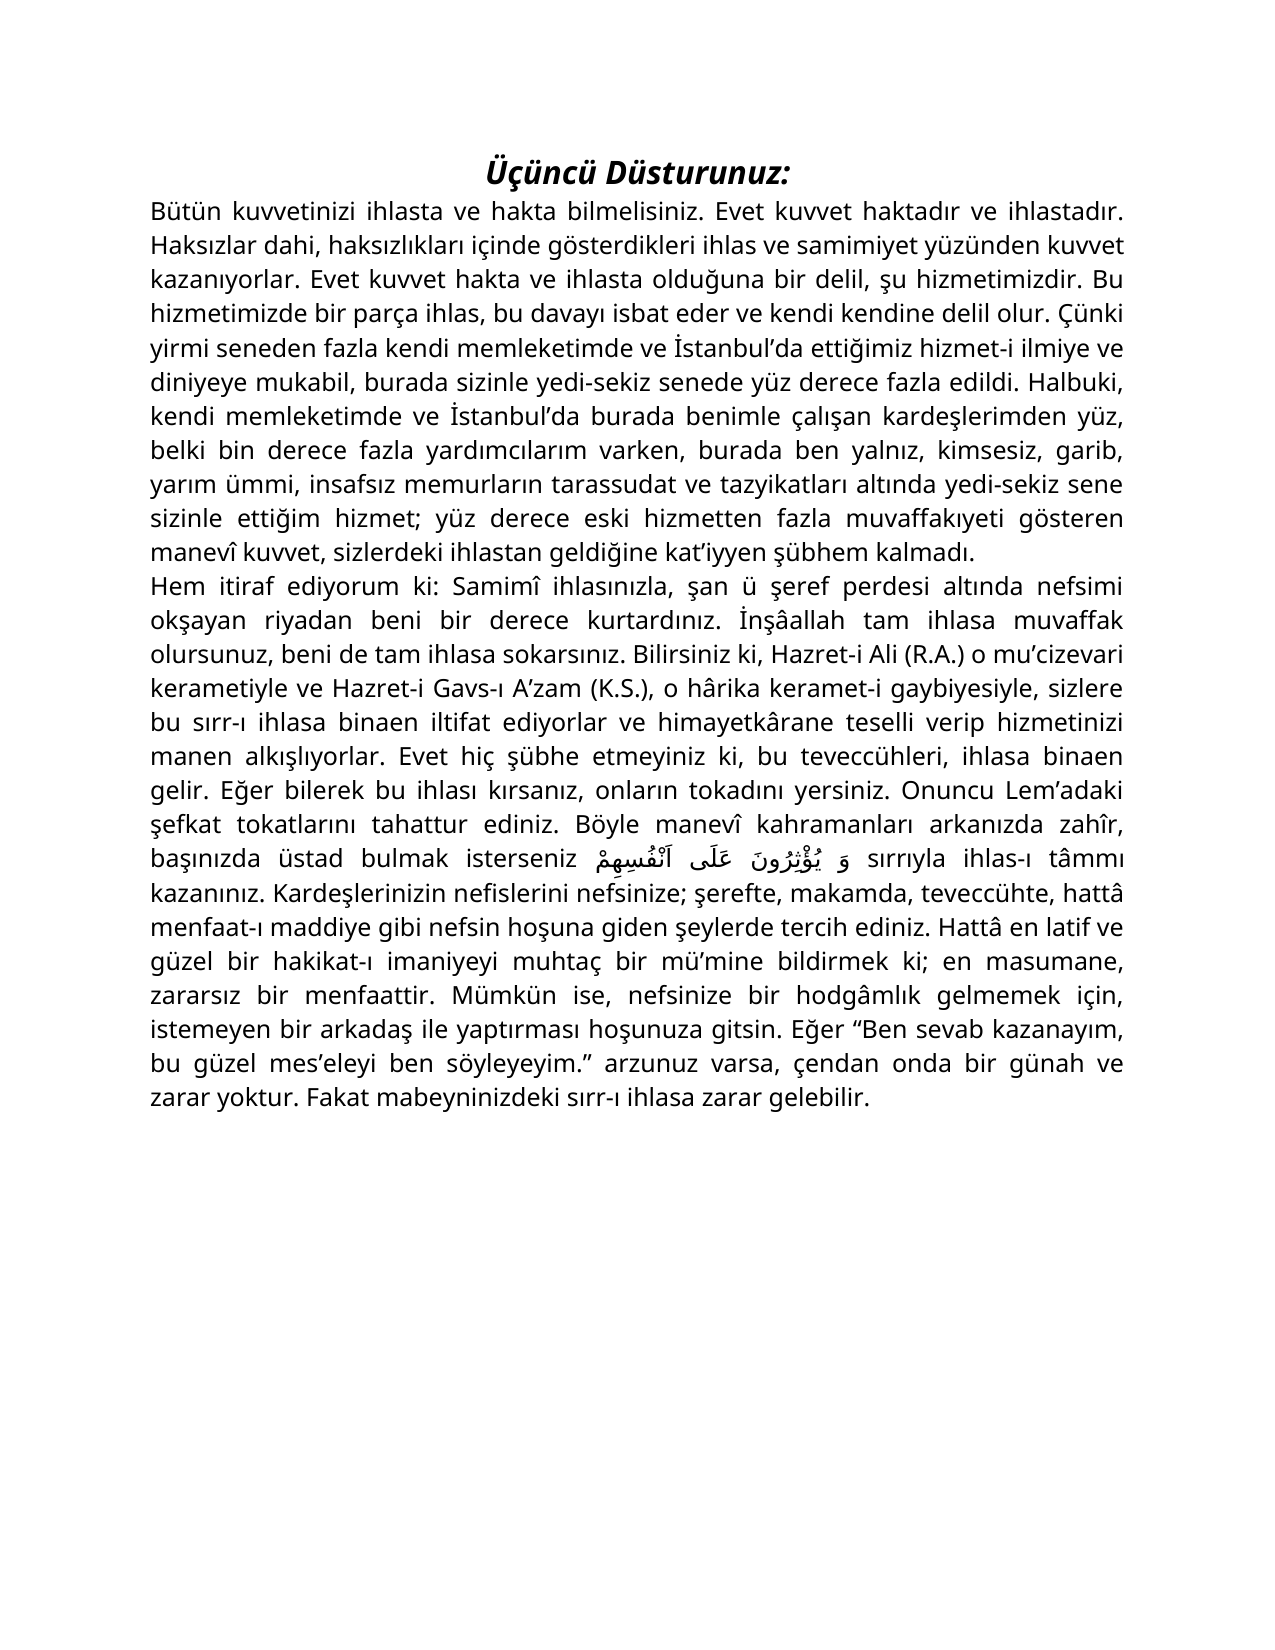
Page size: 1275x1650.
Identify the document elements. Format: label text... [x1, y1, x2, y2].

text Bütün kuvvetinizi ihlasta ve hakta bilmelisiniz. Evet kuvvet haktadır ve ihlastadır. Haksızlar dahi, haksızlıkları içinde gösterdikleri ihlas ve samimiyet yüzünden kuvvet kazanıyorlar. Evet kuvvet hakta ve ihlasta olduğuna bir delil, şu hizmetimizdir. Bu hizmetimizde bir parça ihlas, bu davayı isbat eder ve kendi kendine delil olur. Çünki yirmi seneden fazla kendi memleketimde ve İstanbul’da ettiğimiz hizmet-i ilmiye ve diniyeye mukabil, burada sizinle yedi-sekiz senede yüz derece fazla edildi. Halbuki, kendi memleketimde ve İstanbul’da burada benimle çalışan kardeşlerimden yüz, belki bin derece fazla yardımcılarım varken, burada ben yalnız, kimsesiz, garib, yarım ümmi, insafsız memurların tarassudat ve tazyikatları altında yedi-sekiz sene sizinle ettiğim hizmet; yüz derece eski hizmetten fazla muvaffakıyeti gösteren manevî kuvvet, sizlerdeki ihlastan geldiğine kat’iyyen şübhem kalmadı. [150, 194, 1125, 569]
subtitle Üçüncü Düsturunuz: [150, 150, 1125, 194]
text Hem itiraf ediyorum ki: Samimî ihlasınızla, şan ü şeref perdesi altında nefsimi okşayan riyadan beni bir derece kurtardınız. İnşâallah tam ihlasa muvaffak olursunuz, beni de tam ihlasa sokarsınız. Bilirsiniz ki, Hazret-i Ali (R.A.) o mu’cizevari kerametiyle ve Hazret-i Gavs-ı A’zam (K.S.), o hârika keramet-i gaybiyesiyle, sizlere bu sırr-ı ihlasa binaen iltifat ediyorlar ve himayetkârane teselli verip hizmetinizi manen alkışlıyorlar. Evet hiç şübhe etmeyiniz ki, bu teveccühleri, ihlasa binaen gelir. Eğer bilerek bu ihlası kırsanız, onların tokadını yersiniz. Onuncu Lem’adaki şefkat tokatlarını tahattur ediniz. Böyle manevî kahramanları arkanızda zahîr, başınızda üstad bulmak isterseniz وَ يُؤْثِرُونَ عَلَى اَنْفُسِهِمْ sırrıyla ihlas-ı tâmmı kazanınız. Kardeşlerinizin nefislerini nefsinize; şerefte, makamda, teveccühte, hattâ menfaat-ı maddiye gibi nefsin hoşuna giden şeylerde tercih ediniz. Hattâ en latif ve güzel bir hakikat-ı imaniyeyi muhtaç bir mü’mine bildirmek ki; en masumane, zararsız bir menfaattir. Mümkün ise, nefsinize bir hodgâmlık gelmemek için, istemeyen bir arkadaş ile yaptırması hoşunuza gitsin. Eğer “Ben sevab kazanayım, bu güzel mes’eleyi ben söyleyeyim.” arzunuz varsa, çendan onda bir günah ve zarar yoktur. Fakat mabeyninizdeki sırr-ı ihlasa zarar gelebilir. [150, 569, 1125, 1114]
